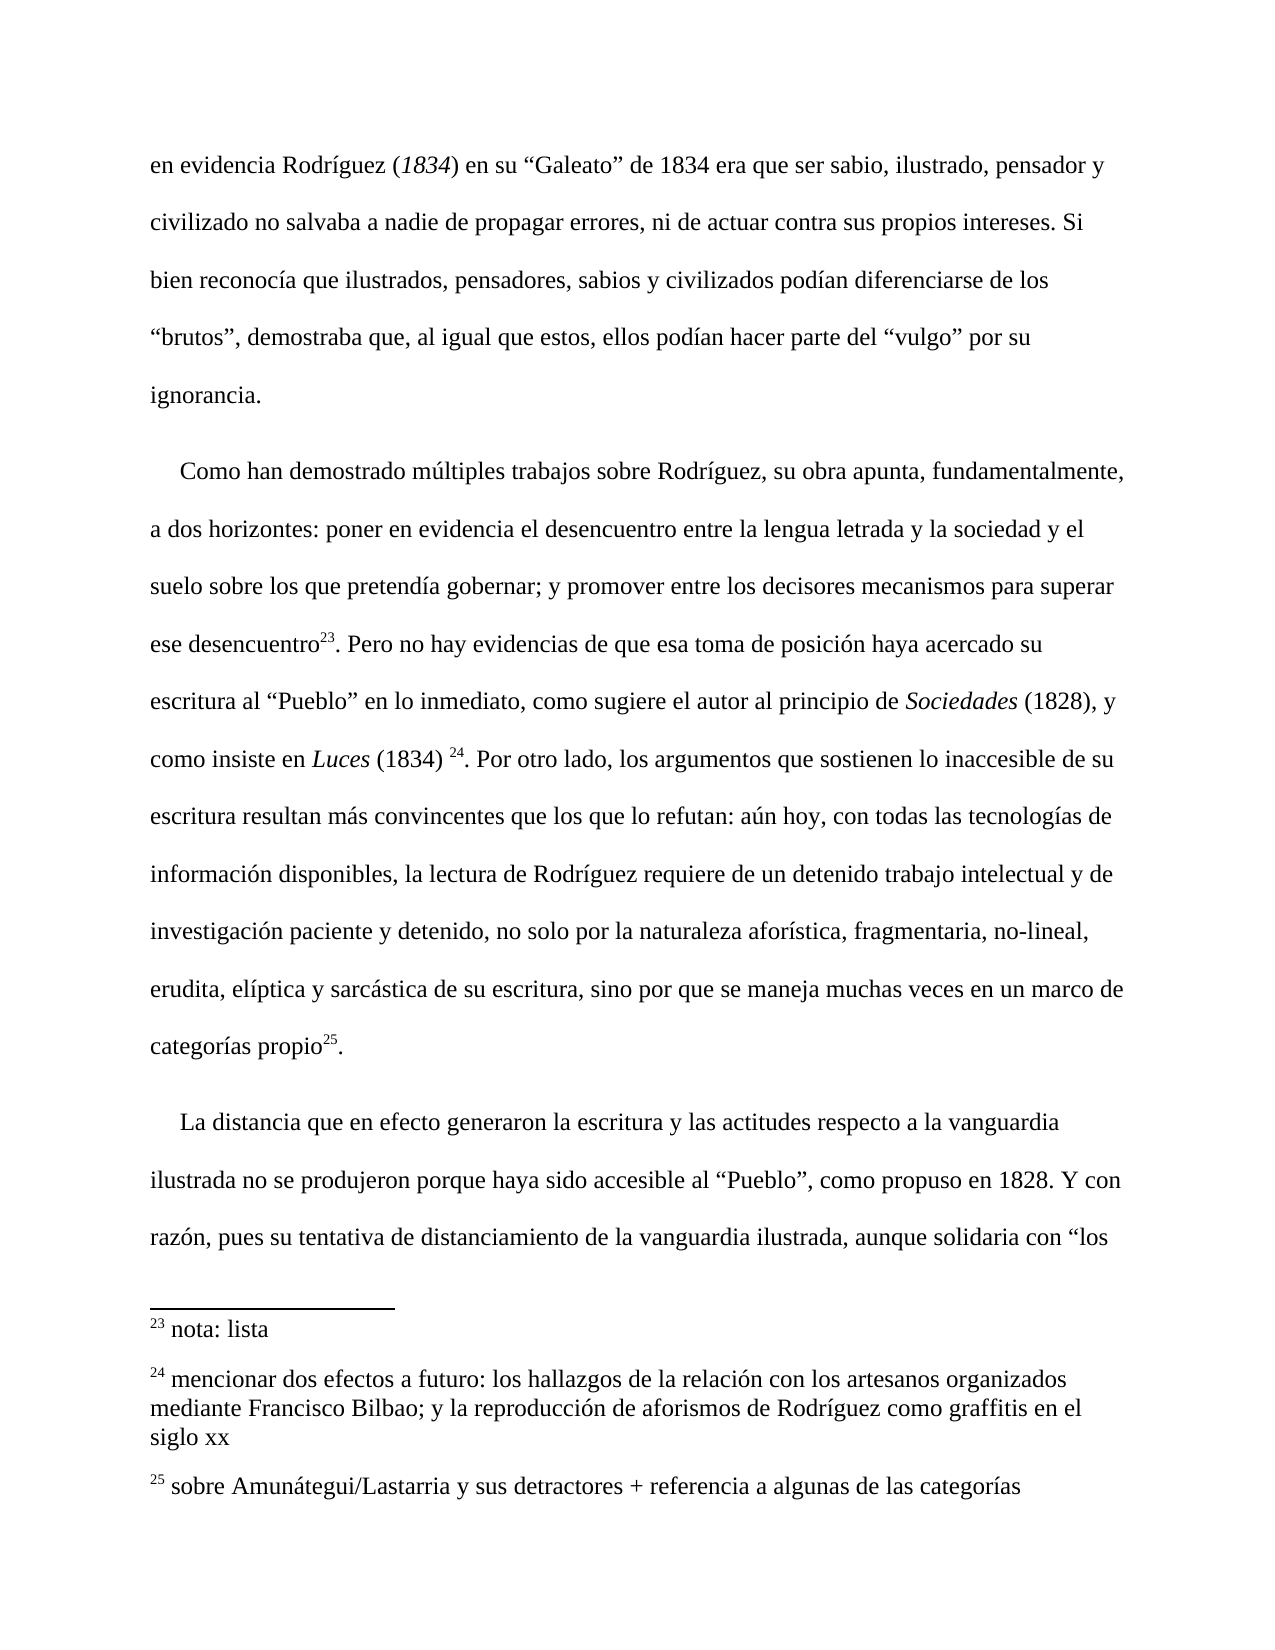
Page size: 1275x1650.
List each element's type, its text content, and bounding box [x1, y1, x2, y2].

text nota: lista [150, 1314, 1125, 1343]
text mencionar dos efectos a futuro: los hallazgos de la relación con los artesanos organizados mediante Francisco Bilbao; y la reproducción de aforismos de Rodríguez como graffitis en el siglo xx [150, 1364, 1125, 1450]
text en evidencia Rodríguez (1834) en su “Galeato” de 1834 era que ser sabio, ilustrado, pensador y civilizado no salvaba a nadie de propagar errores, ni de actuar contra sus propios intereses. Si bien reconocía que ilustrados, pensadores, sabios y civilizados podían diferenciarse de los “brutos”, demostraba que, al igual que estos, ellos podían hacer parte del “vulgo” por su ignorancia. [150, 150, 1125, 409]
text La distancia que en efecto generaron la escritura y las actitudes respecto a la vanguardia ilustrada no se produjeron porque haya sido accesible al “Pueblo”, como propuso en 1828. Y con razón, pues su tentativa de distanciamiento de la vanguardia ilustrada, aunque solidaria con “los [150, 1107, 1125, 1251]
text sobre Amunátegui/Lastarria y sus detractores + referencia a algunas de las categorías [150, 1471, 1125, 1500]
text Como han demostrado múltiples trabajos sobre Rodríguez, su obra apunta, fundamentalmente, a dos horizontes: poner en evidencia el desencuentro entre la lengua letrada y la sociedad y el suelo sobre los que pretendía gobernar; y promover entre los decisores mecanismos para superar ese desencuentro. Pero no hay evidencias de que esa toma de posición haya acercado su escritura al “Pueblo” en lo inmediato, como sugiere el autor al principio de Sociedades (1828), y como insiste en Luces (1834) . Por otro lado, los argumentos que sostienen lo inaccesible de su escritura resultan más convincentes que los que lo refutan: aún hoy, con todas las tecnologías de información disponibles, la lectura de Rodríguez requiere de un detenido trabajo intelectual y de investigación paciente y detenido, no solo por la naturaleza aforística, fragmentaria, no-lineal, erudita, elíptica y sarcástica de su escritura, sino por que se maneja muchas veces en un marco de categorías propio. [150, 456, 1125, 1060]
